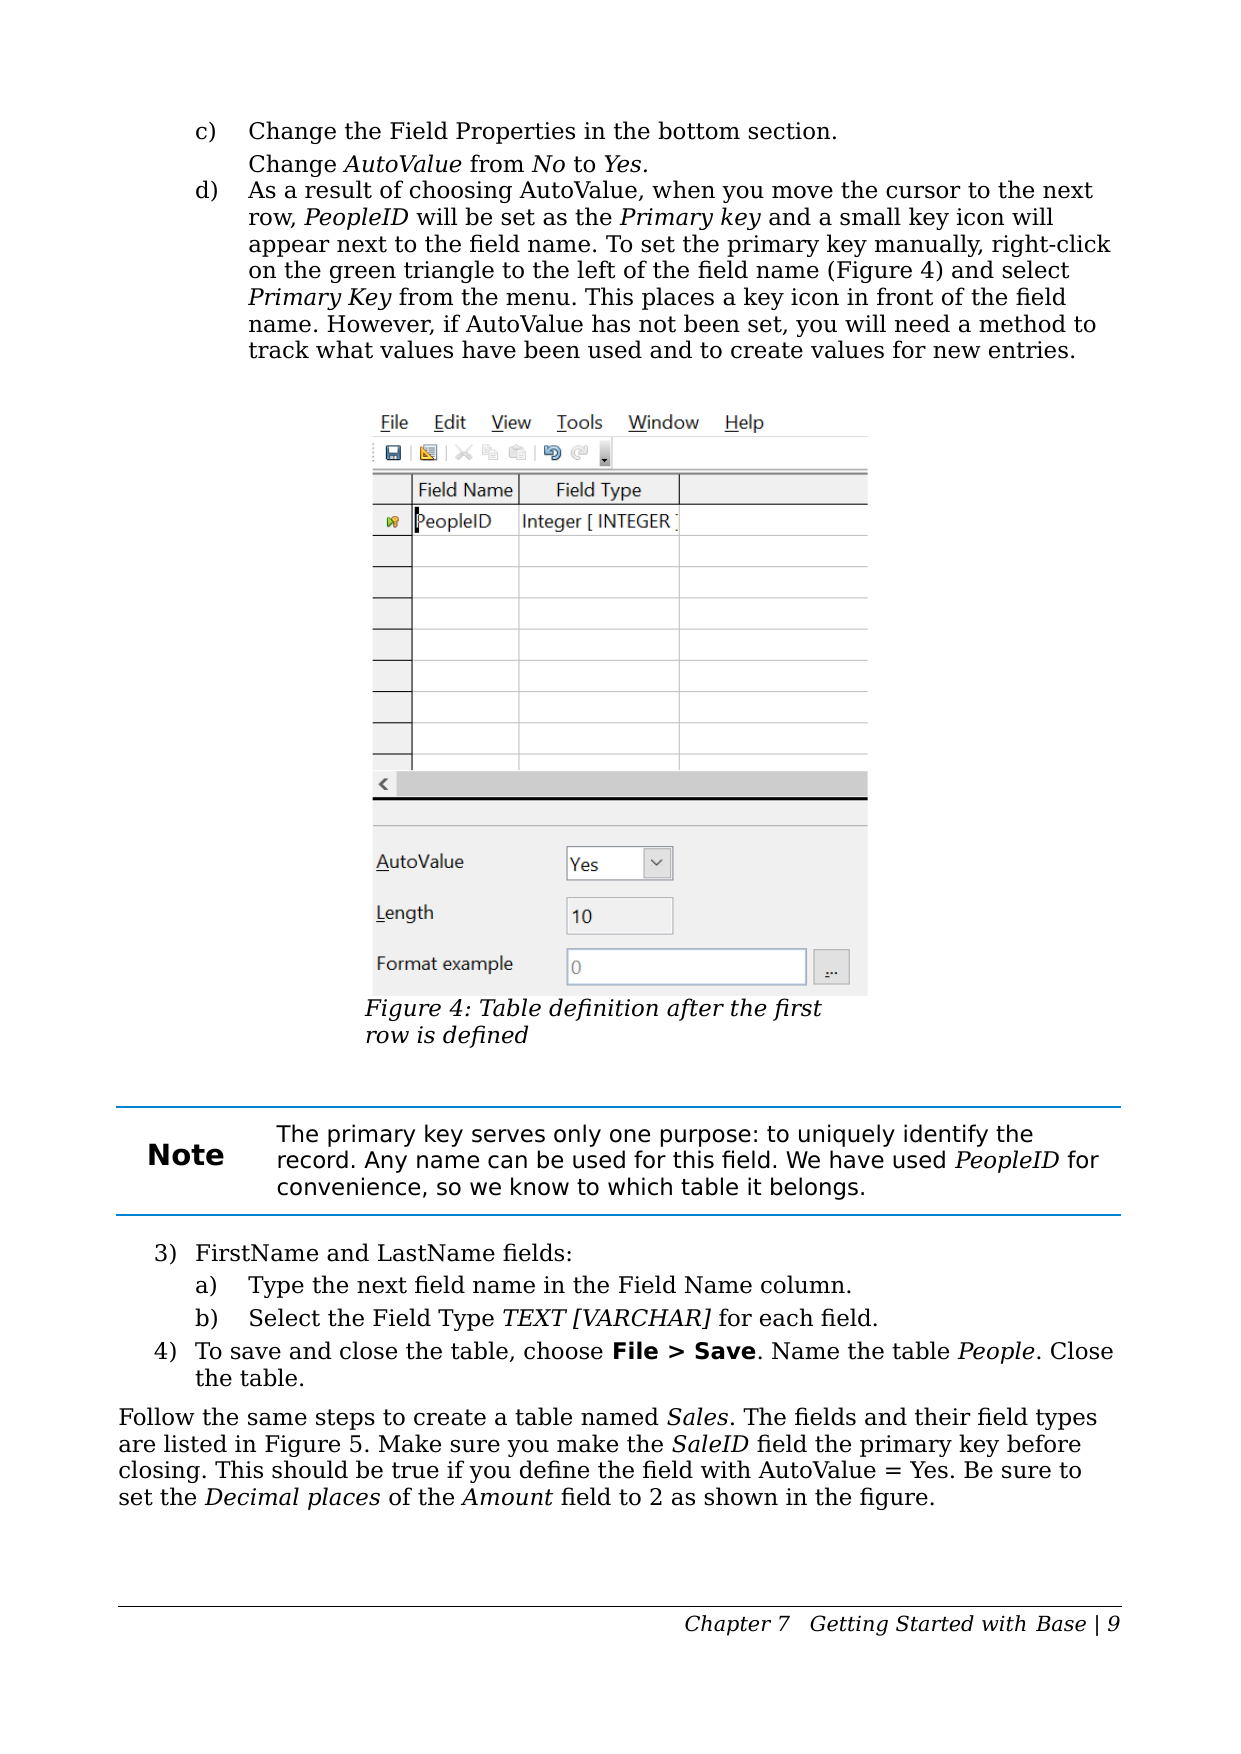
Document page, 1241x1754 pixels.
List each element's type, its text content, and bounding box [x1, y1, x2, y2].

list As a result of choosing AutoValue, when you move the cursor to the next row, PeopleID will be set as the Primary key and a small key icon will appear next to the field name. To set the primary key manually, right-click on the green triangle to the left of the field name (Figure 4) and select Primary Key from the menu. This places a key icon in front of the field name. However, if AutoValue has not been set, you will need a method to track what values have been used and to create values for new entries. [195, 178, 1122, 364]
list Change the Field Properties in the bottom section. [195, 118, 1122, 145]
list Change AutoValue from No to Yes. [248, 151, 1122, 178]
table_header The primary key serves only one purpose: to uniquely identify the record. Any name can be used for this field. We have used PeopleID for convenience, so we know to which table it belongs. [255, 1108, 1121, 1214]
text Follow the same steps to create a table named Sales. The fields and their field types are listed in Figure 5. Make sure you make the SaleID field the primary key before closing. This should be true if you define the field with AutoValue = Yes. Be sure to set the Decimal places of the Amount field to 2 as shown in the figure. [118, 1404, 1122, 1511]
list Select the Field Type TEXT [VARCHAR] for each field. [195, 1306, 1122, 1332]
list FirstName and LastName fields: [177, 1240, 1122, 1266]
list Type the next field name in the Field Name column. [195, 1273, 1122, 1299]
list To save and close the table, choose File > Save. Name the table People. Close the table. [177, 1338, 1122, 1392]
table_header Note [116, 1108, 255, 1214]
picture [372, 409, 868, 996]
text Figure 4: Table definition after the first row is defined [365, 410, 876, 1049]
